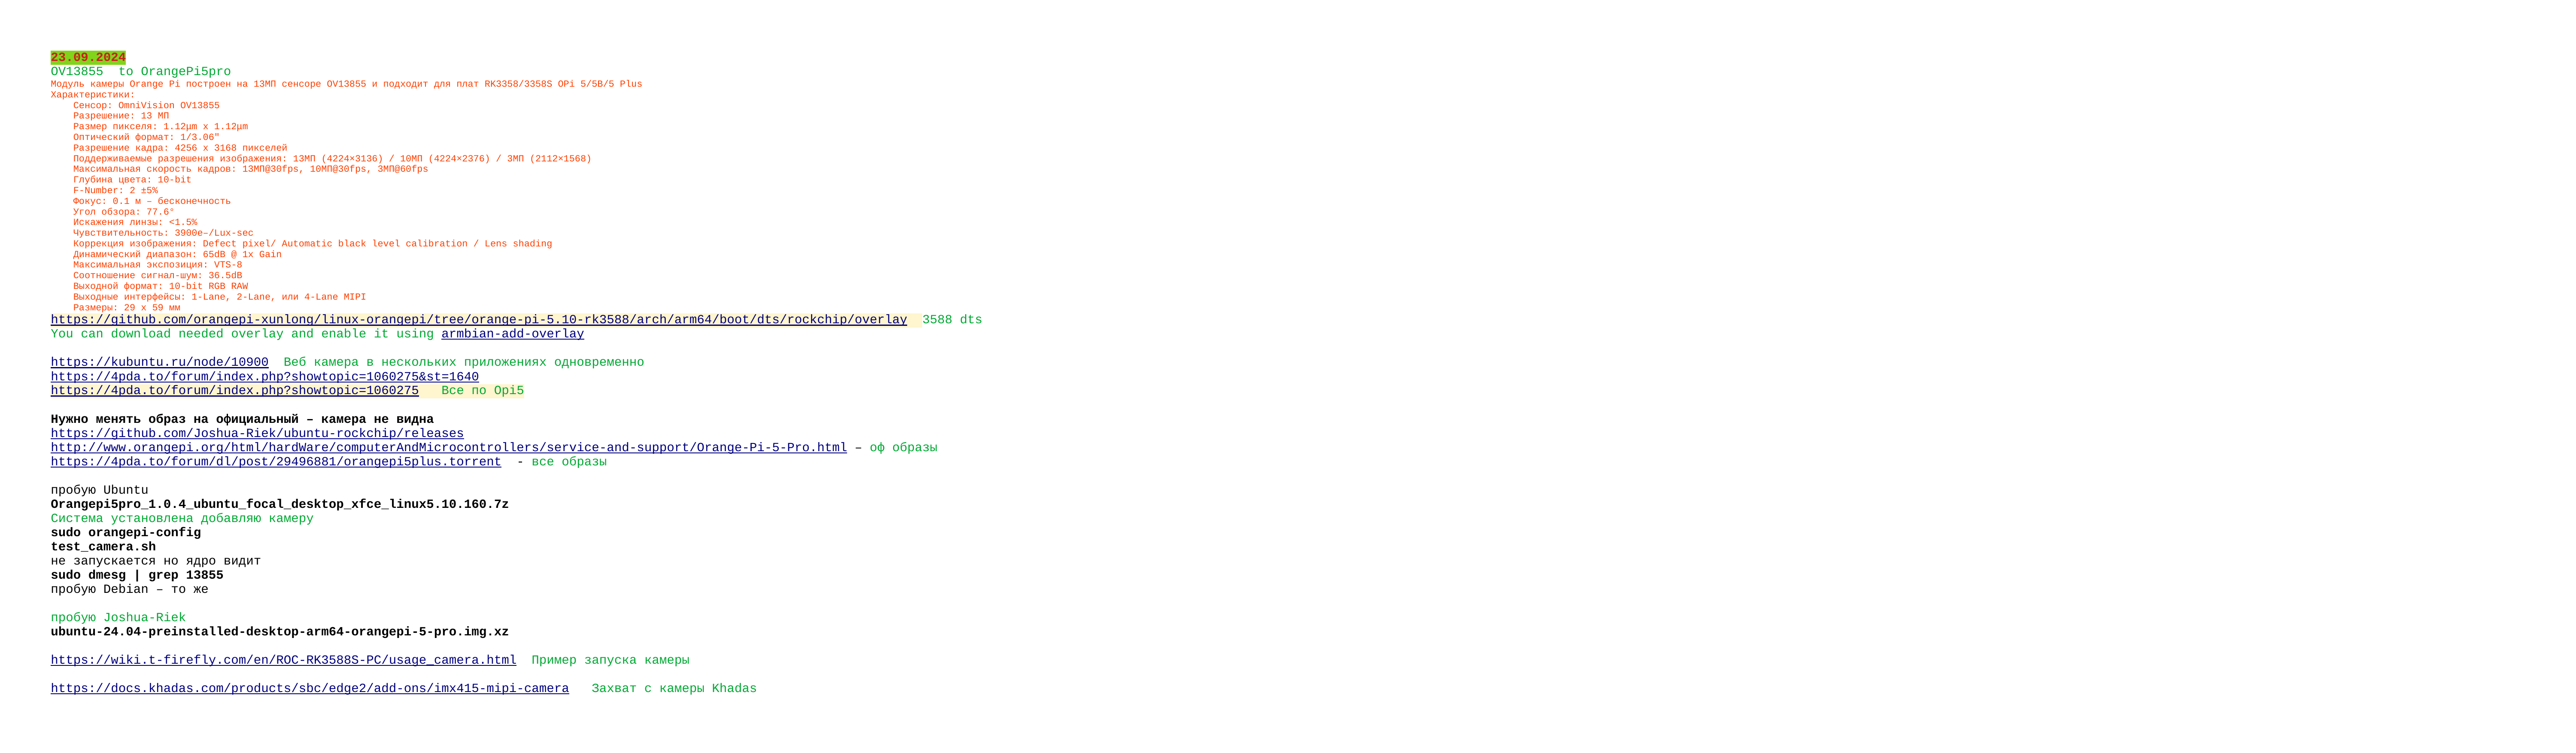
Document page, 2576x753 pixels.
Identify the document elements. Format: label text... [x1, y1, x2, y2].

text sudo orangepi-config [51, 526, 2525, 540]
text https://docs.khadas.com/products/sbc/edge2/add-ons/imx415-mipi-camera Захват с камеры Khadas [51, 682, 2525, 696]
text Выходной формат: 10-bit RGB RAW [51, 281, 2525, 292]
text Оптический формат: 1/3.06″ [51, 132, 2525, 143]
text F-Number: 2 ±5% [51, 185, 2525, 196]
text Искажения линзы: <1.5% [51, 217, 2525, 228]
text ubuntu-24.04-preinstalled-desktop-arm64-orangepi-5-pro.img.xz [51, 625, 2525, 639]
text https://github.com/orangepi-xunlong/linux-orangepi/tree/orange-pi-5.10-rk3588/arch/arm64/boot/dts/rockchip/overlay 3588 dts [51, 313, 2525, 328]
text https://4pda.to/forum/index.php?showtopic=1060275 Все по Opi5 [51, 384, 2525, 398]
text https://kubuntu.ru/node/10900 Веб камера в нескольких приложениях одновременно [51, 356, 2525, 370]
text Угол обзора: 77.6° [51, 207, 2525, 217]
text Размер пикселя: 1.12μm x 1.12μm [51, 121, 2525, 132]
text Динамический диапазон: 65dB @ 1x Gain [51, 249, 2525, 260]
text пробую Ubuntu [51, 483, 2525, 498]
text Разрешение кадра: 4256 x 3168 пикселей [51, 143, 2525, 154]
text https://github.com/Joshua-Riek/ubuntu-rockchip/releases [51, 427, 2525, 441]
text 23.09.2024 [51, 51, 2525, 65]
text Поддерживаемые разрешения изображения: 13МП (4224×3136) / 10МП (4224×2376) / 3МП (2112×1568) [51, 154, 2525, 164]
text Orangepi5pro_1.0.4_ubuntu_focal_desktop_xfce_linux5.10.160.7z [51, 498, 2525, 512]
text Коррекция изображения: Defect pixel/ Automatic black level calibration / Lens shading [51, 239, 2525, 249]
text OV13855 to OrangePi5pro [51, 65, 2525, 79]
text Нужно менять образ на официальный – камера не видна [51, 413, 2525, 427]
text Глубина цвета: 10-bit [51, 175, 2525, 185]
text http://www.orangepi.org/html/hardWare/computerAndMicrocontrollers/service-and-support/Orange-Pi-5-Pro.html – оф образы [51, 441, 2525, 455]
text Разрешение: 13 МП [51, 111, 2525, 121]
text Система установлена добавляю камеру [51, 512, 2525, 526]
text Фокус: 0.1 м – бесконечность [51, 196, 2525, 207]
text Чувствительность: 3900e–/Lux-sec [51, 228, 2525, 239]
text https://4pda.to/forum/dl/post/29496881/orangepi5plus.torrent - все образы [51, 455, 2525, 469]
text Максимальная экспозиция: VTS-8 [51, 260, 2525, 270]
text Сенсор: OmniVision OV13855 [51, 100, 2525, 111]
text Модуль камеры Orange Pi построен на 13МП сенсоре OV13855 и подходит для плат RK3358/3358S OPi 5/5B/5 Plus [51, 79, 2525, 90]
text test_camera.sh [51, 540, 2525, 554]
text пробую Joshua-Riek [51, 611, 2525, 625]
text https://4pda.to/forum/index.php?showtopic=1060275&st=1640 [51, 370, 2525, 384]
text не запускается но ядро видит [51, 554, 2525, 568]
text sudo dmesg | grep 13855 [51, 568, 2525, 583]
text Выходные интерфейсы: 1-Lane, 2-Lane, или 4-Lane MIPI [51, 292, 2525, 303]
text You can download needed overlay and enable it using armbian-add-overlay [51, 328, 2525, 342]
text Характеристики: [51, 90, 2525, 100]
text Максимальная скорость кадров: 13МП@30fps, 10МП@30fps, 3МП@60fps [51, 164, 2525, 175]
text Размеры: 29 x 59 мм [51, 303, 2525, 313]
text пробую Debian – то же [51, 583, 2525, 597]
text https://wiki.t-firefly.com/en/ROC-RK3588S-PC/usage_camera.html Пример запуска камеры [51, 653, 2525, 668]
text Соотношение сигнал-шум: 36.5dB [51, 270, 2525, 281]
